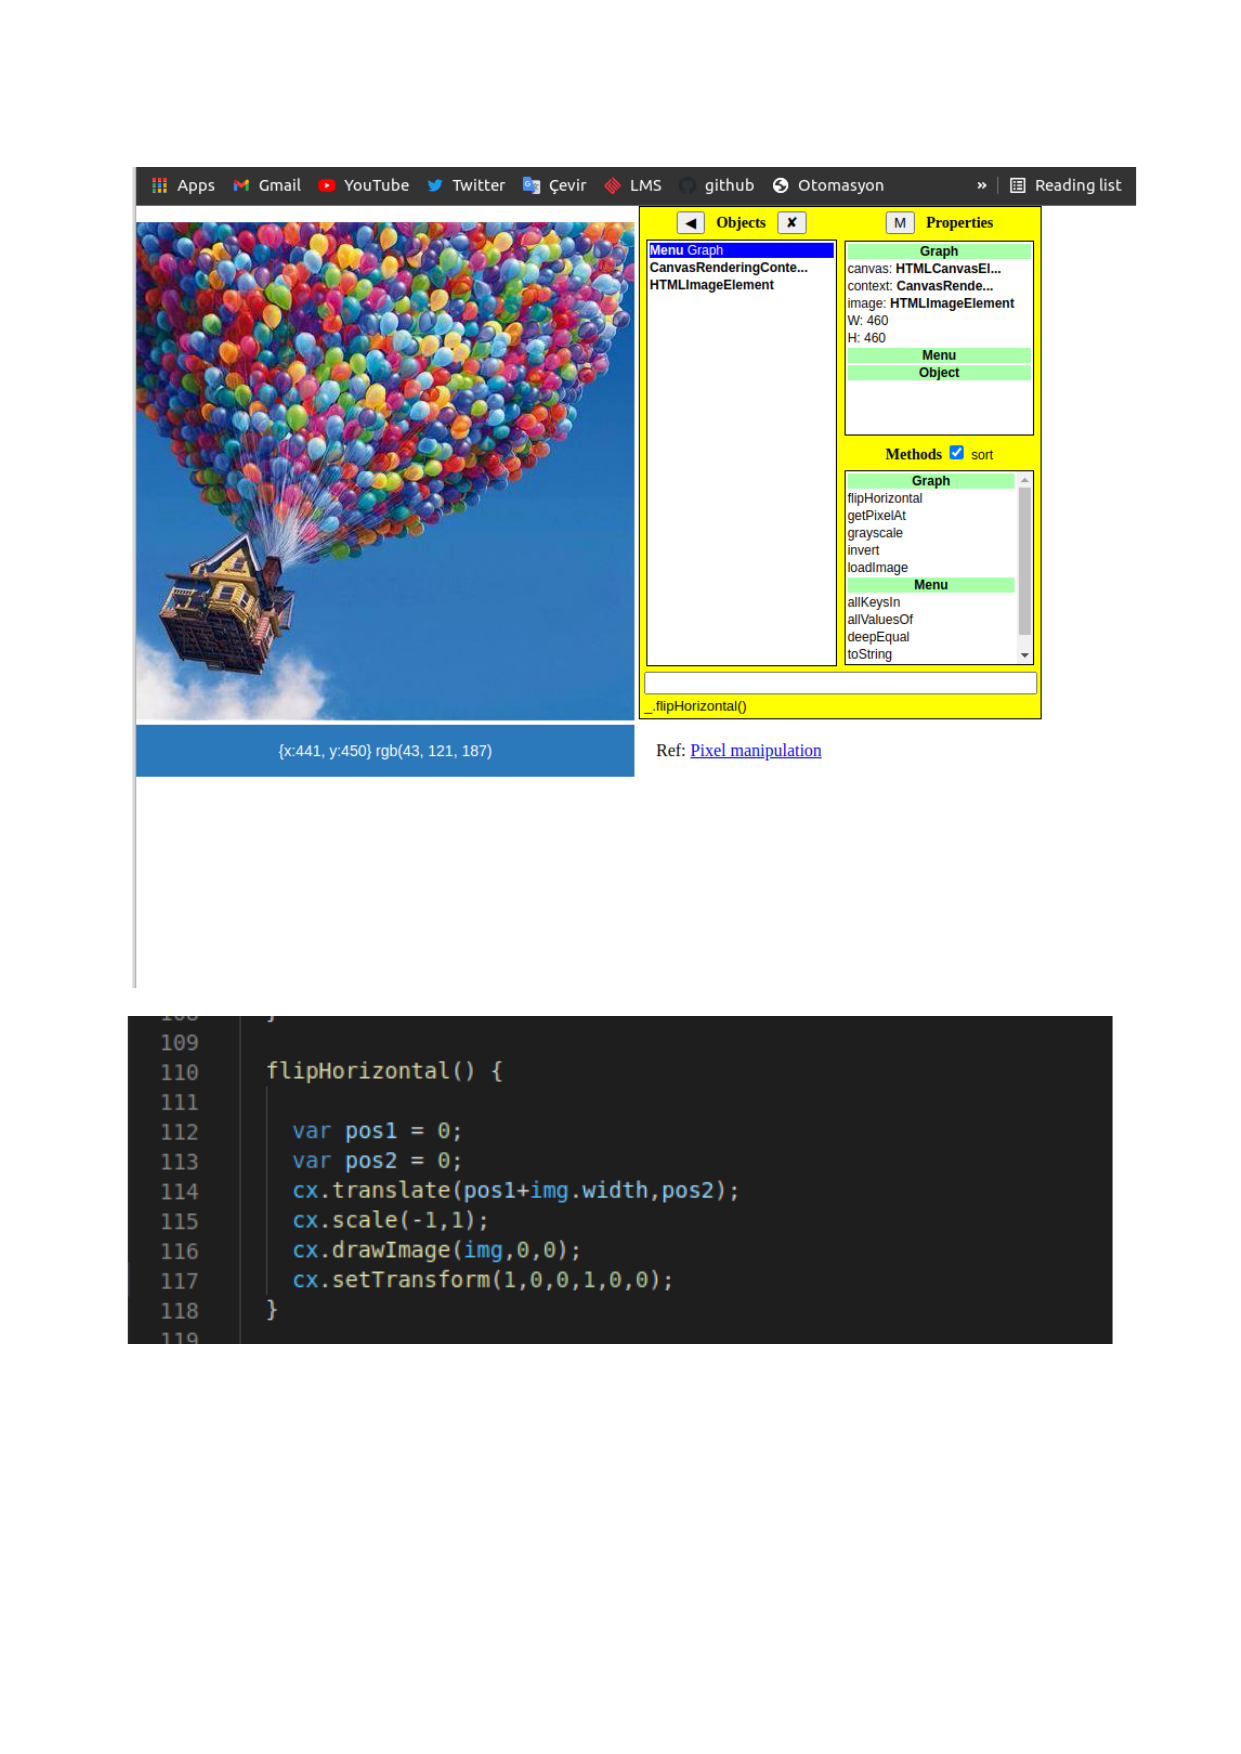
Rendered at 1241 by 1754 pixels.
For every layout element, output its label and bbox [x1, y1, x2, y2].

picture [127, 1016, 1113, 1344]
picture [132, 167, 1137, 988]
